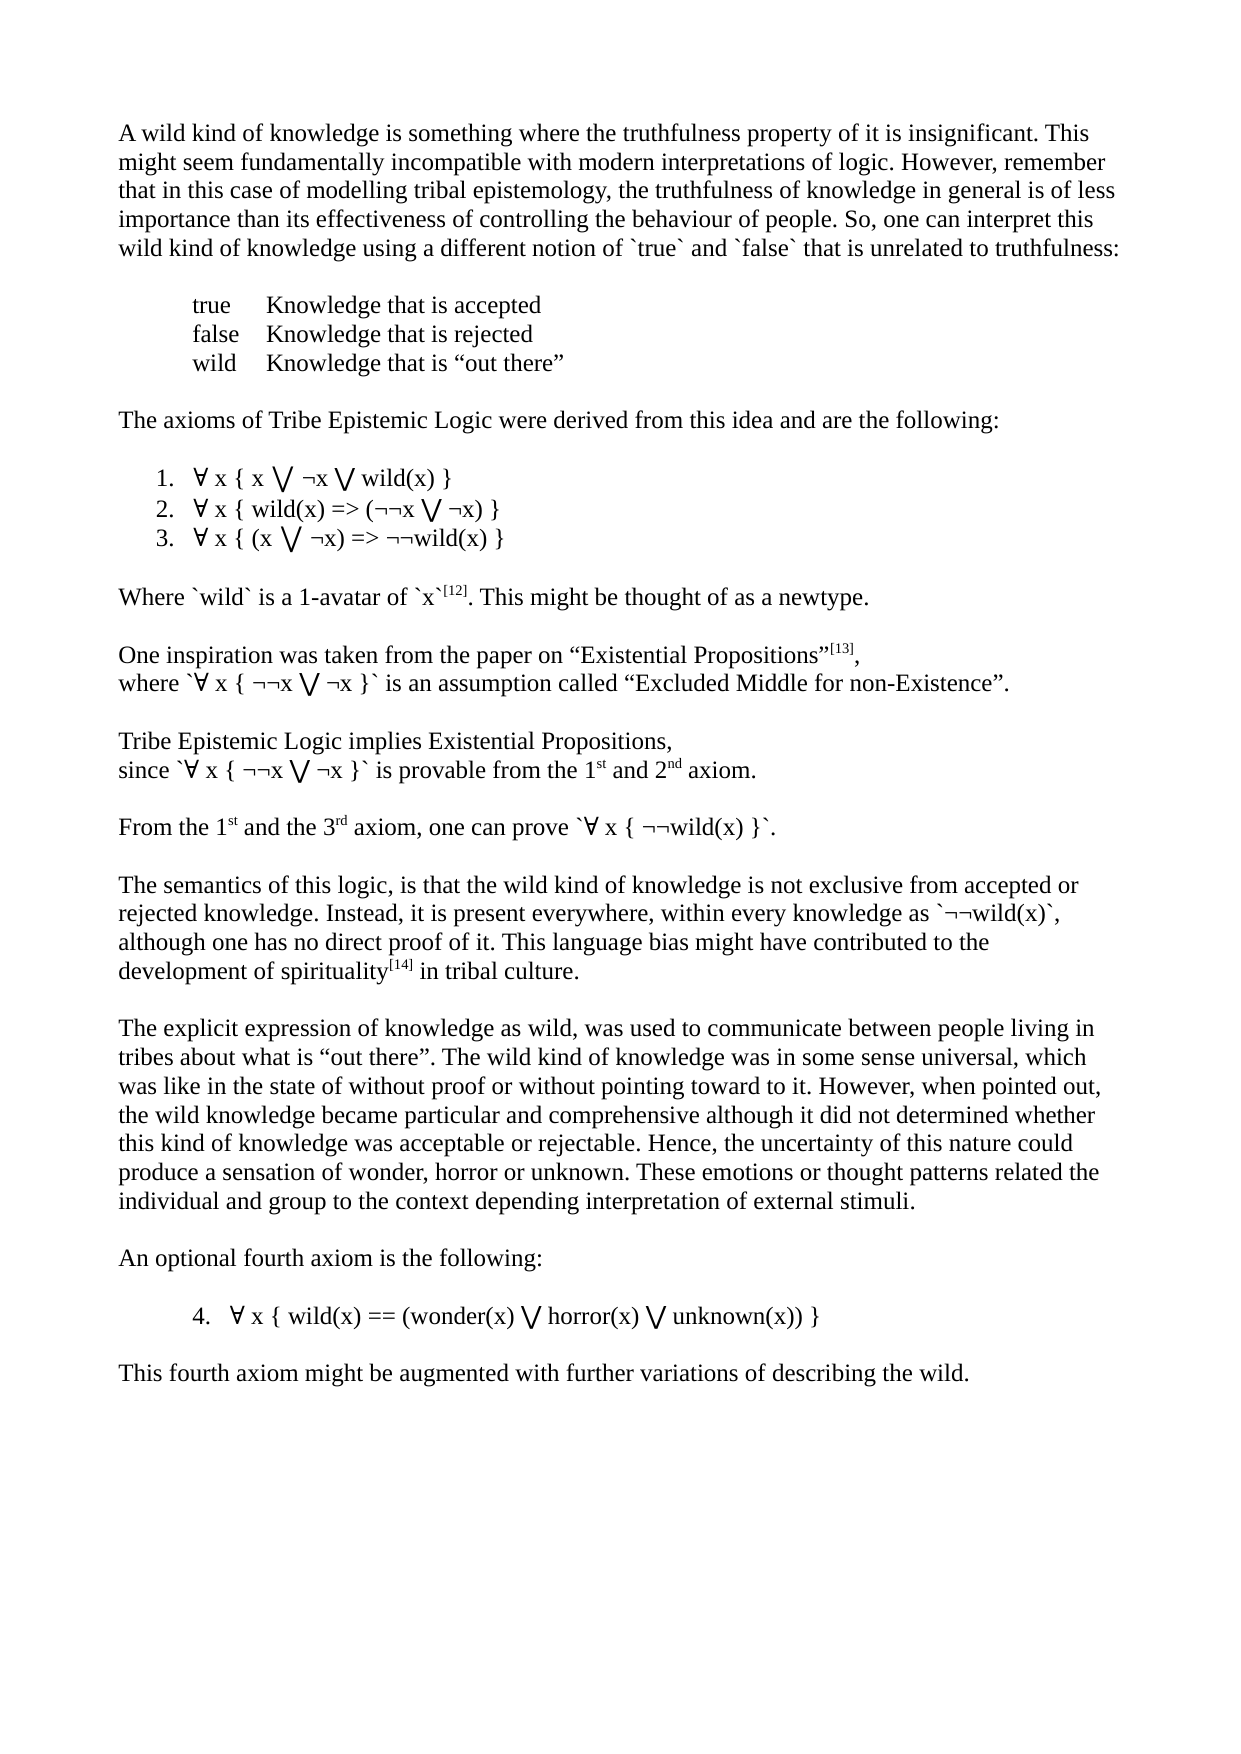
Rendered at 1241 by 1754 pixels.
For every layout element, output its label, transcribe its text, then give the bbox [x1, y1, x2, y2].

text A wild kind of knowledge is something where the truthfulness property of it is insignificant. This might seem fundamentally incompatible with modern interpretations of logic. However, remember that in this case of modelling tribal epistemology, the truthfulness of knowledge in general is of less importance than its effectiveness of controlling the behaviour of people. So, one can interpret this wild kind of knowledge using a different notion of `true` and `false` that is unrelated to truthfulness: [118, 118, 1122, 262]
list ∀ x { (x ⋁ ¬x) => ¬¬wild(x) } [156, 523, 1122, 553]
list ∀ x { x ⋁ ¬x ⋁ wild(x) } [156, 463, 1122, 494]
text 4. ∀ x { wild(x) == (wonder(x) ⋁ horror(x) ⋁ unknown(x)) } [118, 1301, 1122, 1330]
text wild Knowledge that is “out there” [118, 348, 1122, 377]
text The explicit expression of knowledge as wild, was used to communicate between people living in tribes about what is “out there”. The wild kind of knowledge was in some sense universal, which was like in the state of without proof or without pointing toward to it. However, when pointed out, the wild knowledge became particular and comprehensive although it did not determined whether this kind of knowledge was acceptable or rejectable. Hence, the uncertainty of this nature could produce a sensation of wonder, horror or unknown. These emotions or thought patterns related the individual and group to the context depending interpretation of external stimuli. [118, 1013, 1122, 1215]
text Tribe Epistemic Logic implies Existential Propositions, [118, 726, 1122, 755]
text From the 1st and the 3rd axiom, one can prove `∀ x { ¬¬wild(x) }`. [118, 812, 1122, 841]
text since `∀ x { ¬¬x ⋁ ¬x }` is provable from the 1st and 2nd axiom. [118, 755, 1122, 783]
text Where `wild` is a 1-avatar of `x`[12]. This might be thought of as a newtype. [118, 582, 1122, 611]
text An optional fourth axiom is the following: [118, 1243, 1122, 1272]
text This fourth axiom might be augmented with further variations of describing the wild. [118, 1358, 1122, 1387]
text false Knowledge that is rejected [118, 319, 1122, 348]
text true Knowledge that is accepted [118, 291, 1122, 319]
text The axioms of Tribe Epistemic Logic were derived from this idea and are the following: [118, 406, 1122, 434]
text One inspiration was taken from the paper on “Existential Propositions”[13], [118, 640, 1122, 668]
list ∀ x { wild(x) => (¬¬x ⋁ ¬x) } [156, 494, 1122, 523]
text where `∀ x { ¬¬x ⋁ ¬x }` is an assumption called “Excluded Middle for non-Existence”. [118, 668, 1122, 697]
text The semantics of this logic, is that the wild kind of knowledge is not exclusive from accepted or rejected knowledge. Instead, it is present everywhere, within every knowledge as `¬¬wild(x)`, although one has no direct proof of it. This language bias might have contributed to the development of spirituality[14] in tribal culture. [118, 870, 1122, 985]
